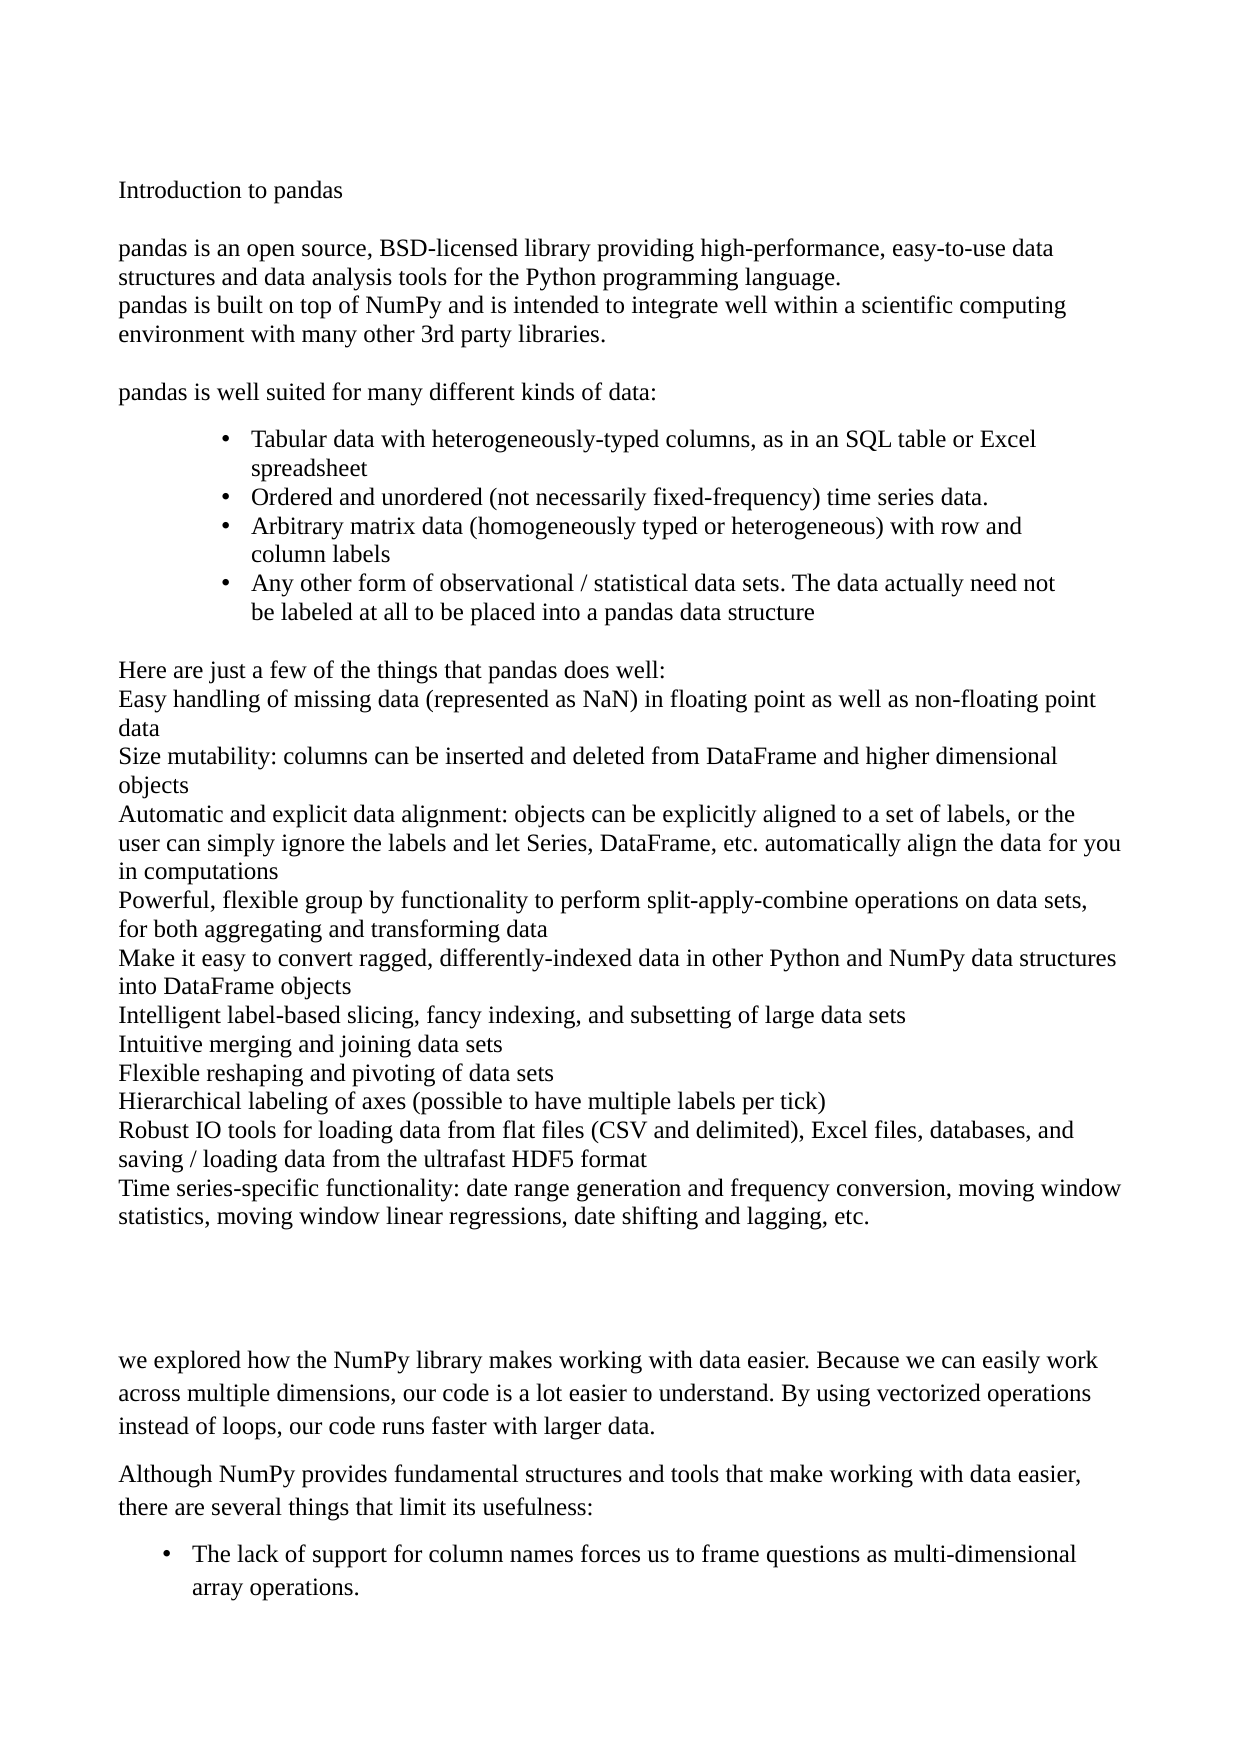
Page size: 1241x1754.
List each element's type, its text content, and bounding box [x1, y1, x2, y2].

list Arbitrary matrix data (homogeneously typed or heterogeneous) with row and column labels [221, 511, 1063, 568]
text Powerful, flexible group by functionality to perform split-apply-combine operations on data sets, for both aggregating and transforming data [118, 885, 1122, 943]
text Easy handling of missing data (represented as NaN) in floating point as well as non-floating point data [118, 684, 1122, 741]
text Robust IO tools for loading data from flat files (CSV and delimited), Excel files, databases, and saving / loading data from the ultrafast HDF5 format [118, 1115, 1122, 1173]
text we explored how the NumPy library makes working with data easier. Because we can easily work across multiple dimensions, our code is a lot easier to understand. By using vectorized operations instead of loops, our code runs faster with larger data. [118, 1345, 1122, 1440]
text Automatic and explicit data alignment: objects can be explicitly aligned to a set of labels, or the user can simply ignore the labels and let Series, DataFrame, etc. automatically align the data for you in computations [118, 799, 1122, 885]
text Time series-specific functionality: date range generation and frequency conversion, moving window statistics, moving window linear regressions, date shifting and lagging, etc. [118, 1173, 1122, 1230]
list Any other form of observational / statistical data sets. The data actually need not be labeled at all to be placed into a pandas data structure [221, 568, 1063, 626]
text Intuitive merging and joining data sets [118, 1029, 1122, 1058]
text Although NumPy provides fundamental structures and tools that make working with data easier, there are several things that limit its usefulness: [118, 1459, 1122, 1521]
text Introduction to pandas [118, 176, 1122, 204]
text Hierarchical labeling of axes (possible to have multiple labels per tick) [118, 1086, 1122, 1115]
text Intelligent label-based slicing, fancy indexing, and subsetting of large data sets [118, 1000, 1122, 1029]
text pandas is built on top of NumPy and is intended to integrate well within a scientific computing environment with many other 3rd party libraries. [118, 291, 1122, 348]
list The lack of support for column names forces us to frame questions as multi-dimensional array operations. [162, 1539, 1122, 1601]
text pandas is an open source, BSD-licensed library providing high-performance, easy-to-use data structures and data analysis tools for the Python programming language. [118, 233, 1122, 291]
list Ordered and unordered (not necessarily fixed-frequency) time series data. [221, 482, 1063, 511]
text Here are just a few of the things that pandas does well: [118, 655, 1122, 684]
text pandas is well suited for many different kinds of data: [118, 377, 1122, 406]
list Tabular data with heterogeneously-typed columns, as in an SQL table or Excel spreadsheet [221, 424, 1063, 482]
text Size mutability: columns can be inserted and deleted from DataFrame and higher dimensional objects [118, 741, 1122, 799]
text Make it easy to convert ragged, differently-indexed data in other Python and NumPy data structures into DataFrame objects [118, 943, 1122, 1000]
text Flexible reshaping and pivoting of data sets [118, 1058, 1122, 1086]
